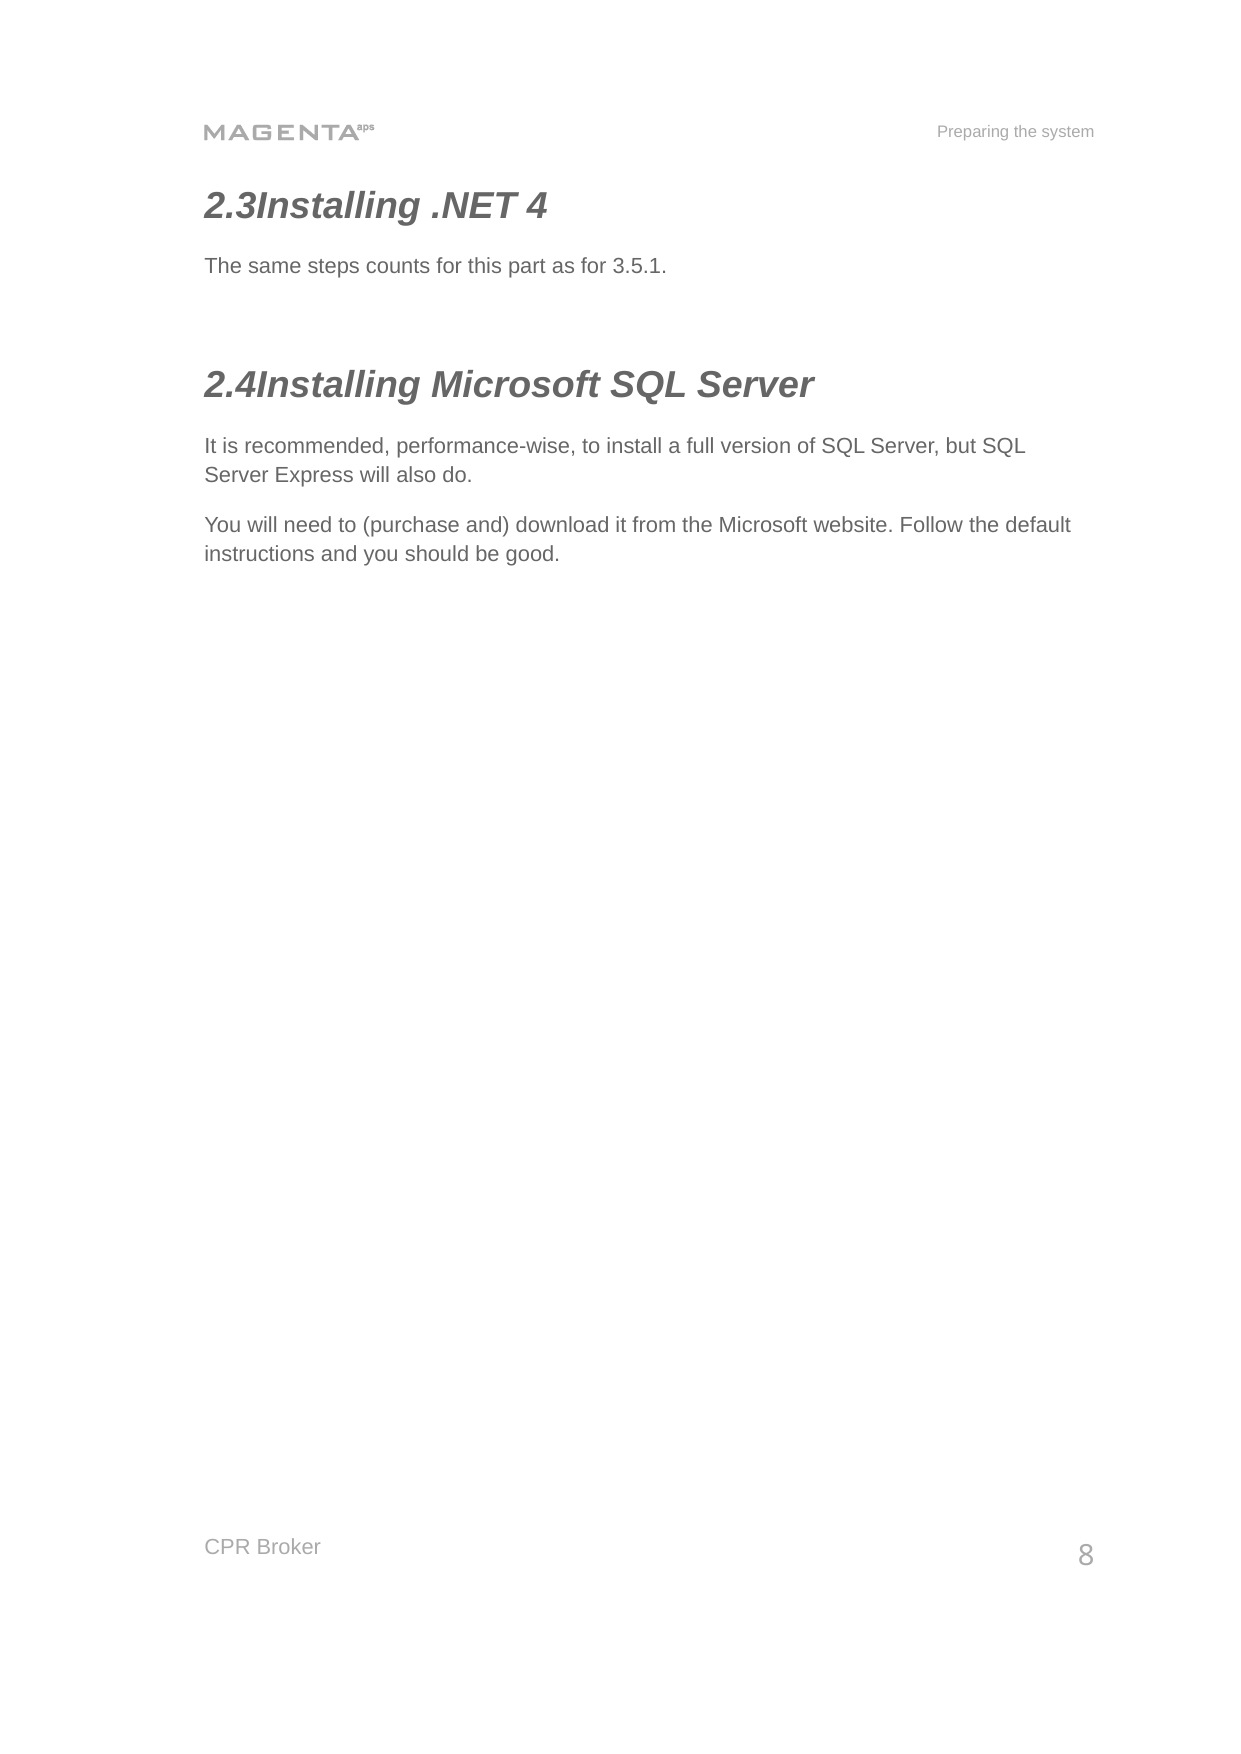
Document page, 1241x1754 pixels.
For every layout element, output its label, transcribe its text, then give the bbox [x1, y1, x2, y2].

subtitle Installing .NET 4 [204, 171, 1094, 230]
text It is recommended, performance-wise, to install a full version of SQL Server, but SQL Server Express will also do. [204, 430, 1094, 488]
subtitle Installing Microsoft SQL Server [204, 351, 1094, 409]
text You will need to (purchase and) download it from the Microsoft website. Follow the default instructions and you should be good. [204, 509, 1094, 567]
text The same steps counts for this part as for 3.5.1. [204, 251, 1094, 280]
